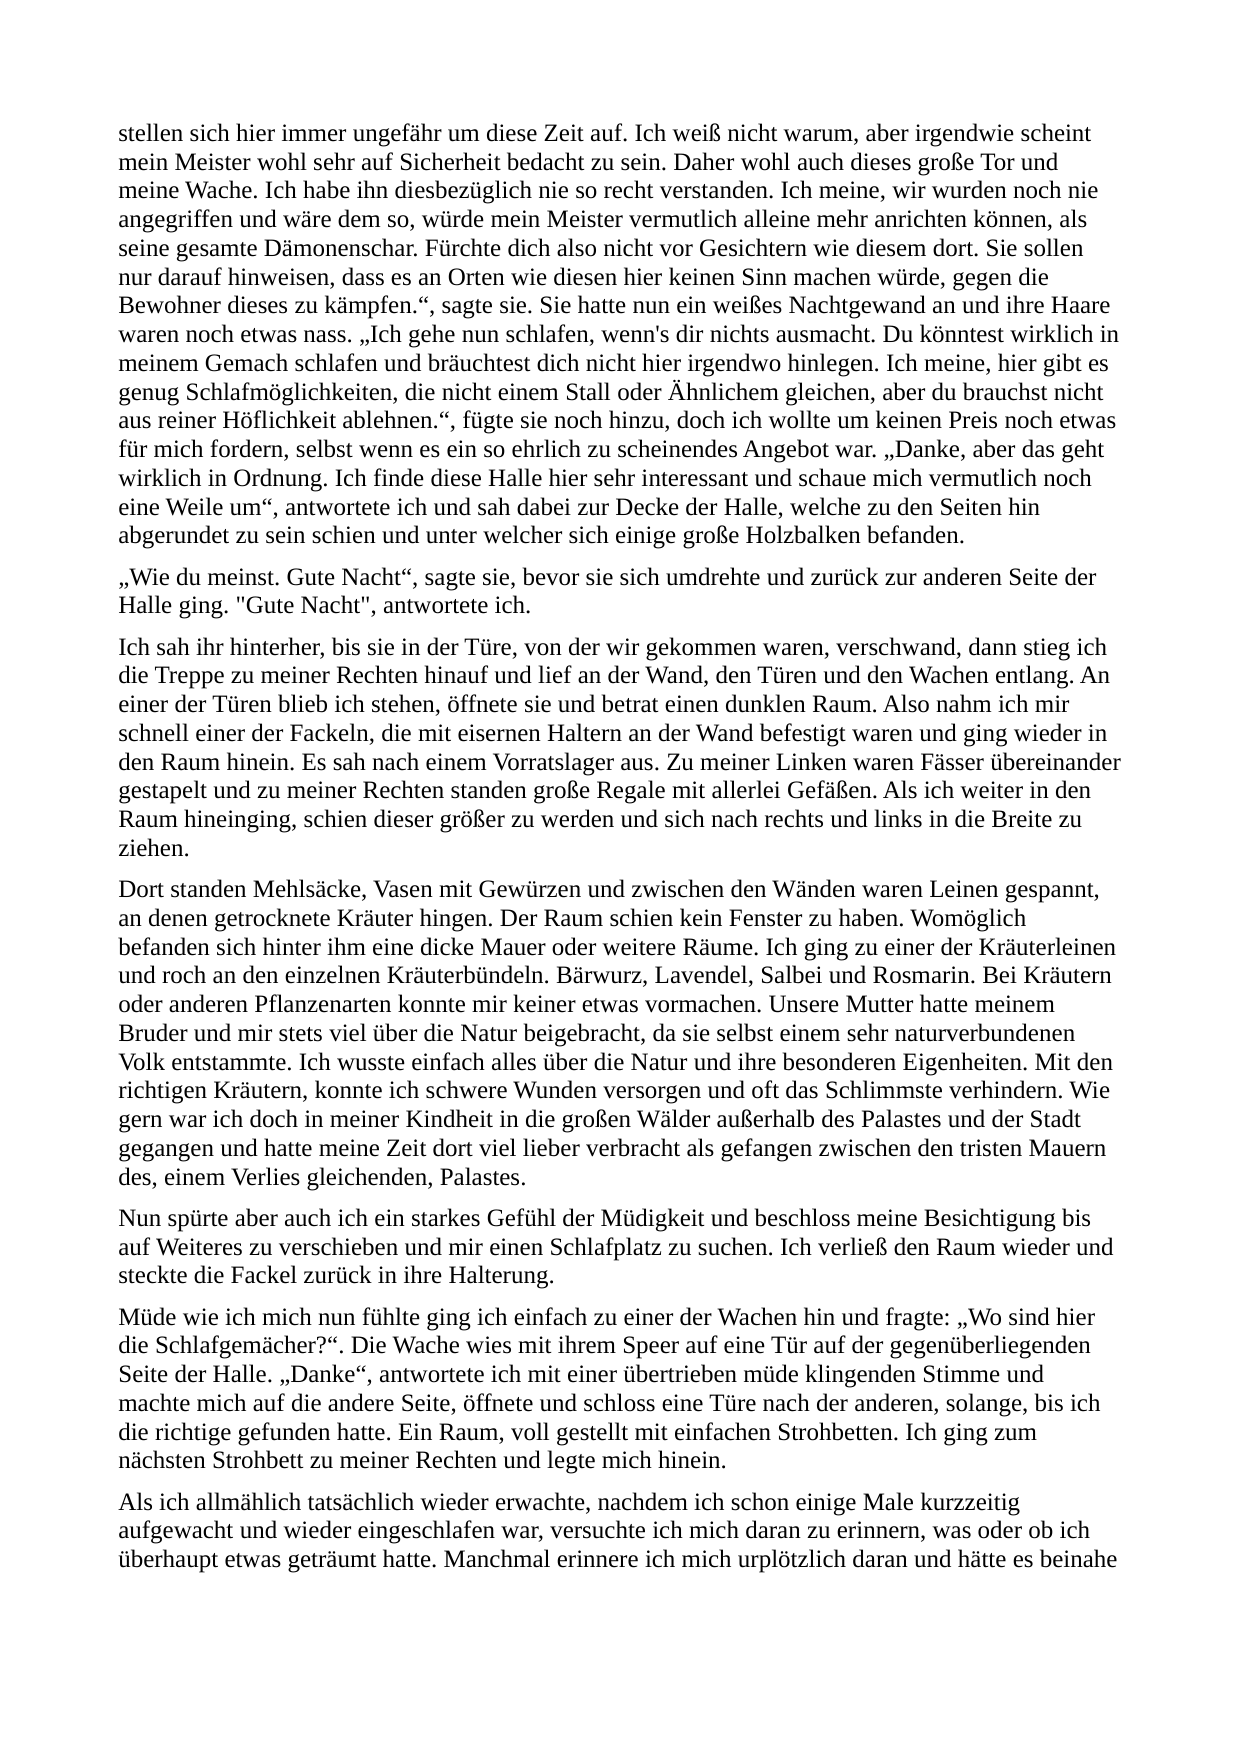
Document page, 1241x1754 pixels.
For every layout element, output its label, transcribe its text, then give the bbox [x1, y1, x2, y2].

text Dort standen Mehlsäcke, Vasen mit Gewürzen und zwischen den Wänden waren Leinen gespannt, an denen getrocknete Kräuter hingen. Der Raum schien kein Fenster zu haben. Womöglich befanden sich hinter ihm eine dicke Mauer oder weitere Räume. Ich ging zu einer der Kräuterleinen und roch an den einzelnen Kräuterbündeln. Bärwurz, Lavendel, Salbei und Rosmarin. Bei Kräutern oder anderen Pflanzenarten konnte mir keiner etwas vormachen. Unsere Mutter hatte meinem Bruder und mir stets viel über die Natur beigebracht, da sie selbst einem sehr naturverbundenen Volk entstammte. Ich wusste einfach alles über die Natur und ihre besonderen Eigenheiten. Mit den richtigen Kräutern, konnte ich schwere Wunden versorgen und oft das Schlimmste verhindern. Wie gern war ich doch in meiner Kindheit in die großen Wälder außerhalb des Palastes und der Stadt gegangen und hatte meine Zeit dort viel lieber verbracht als gefangen zwischen den tristen Mauern des, einem Verlies gleichenden, Palastes. [118, 874, 1122, 1191]
text „Wie du meinst. Gute Nacht“, sagte sie, bevor sie sich umdrehte und zurück zur anderen Seite der Halle ging. "Gute Nacht", antwortete ich. [118, 562, 1122, 619]
text Nun spürte aber auch ich ein starkes Gefühl der Müdigkeit und beschloss meine Besichtigung bis auf Weiteres zu verschieben und mir einen Schlafplatz zu suchen. Ich verließ den Raum wieder und steckte die Fackel zurück in ihre Halterung. [118, 1203, 1122, 1289]
text stellen sich hier immer ungefähr um diese Zeit auf. Ich weiß nicht warum, aber irgendwie scheint mein Meister wohl sehr auf Sicherheit bedacht zu sein. Daher wohl auch dieses große Tor und meine Wache. Ich habe ihn diesbezüglich nie so recht verstanden. Ich meine, wir wurden noch nie angegriffen und wäre dem so, würde mein Meister vermutlich alleine mehr anrichten können, als seine gesamte Dämonenschar. Fürchte dich also nicht vor Gesichtern wie diesem dort. Sie sollen nur darauf hinweisen, dass es an Orten wie diesen hier keinen Sinn machen würde, gegen die Bewohner dieses zu kämpfen.“, sagte sie. Sie hatte nun ein weißes Nachtgewand an und ihre Haare waren noch etwas nass. „Ich gehe nun schlafen, wenn's dir nichts ausmacht. Du könntest wirklich in meinem Gemach schlafen und bräuchtest dich nicht hier irgendwo hinlegen. Ich meine, hier gibt es genug Schlafmöglichkeiten, die nicht einem Stall oder Ähnlichem gleichen, aber du brauchst nicht aus reiner Höflichkeit ablehnen.“, fügte sie noch hinzu, doch ich wollte um keinen Preis noch etwas für mich fordern, selbst wenn es ein so ehrlich zu scheinendes Angebot war. „Danke, aber das geht wirklich in Ordnung. Ich finde diese Halle hier sehr interessant und schaue mich vermutlich noch eine Weile um“, antwortete ich und sah dabei zur Decke der Halle, welche zu den Seiten hin abgerundet zu sein schien und unter welcher sich einige große Holzbalken befanden. [118, 118, 1122, 549]
text Ich sah ihr hinterher, bis sie in der Türe, von der wir gekommen waren, verschwand, dann stieg ich die Treppe zu meiner Rechten hinauf und lief an der Wand, den Türen und den Wachen entlang. An einer der Türen blieb ich stehen, öffnete sie und betrat einen dunklen Raum. Also nahm ich mir schnell einer der Fackeln, die mit eisernen Haltern an der Wand befestigt waren und ging wieder in den Raum hinein. Es sah nach einem Vorratslager aus. Zu meiner Linken waren Fässer übereinander gestapelt und zu meiner Rechten standen große Regale mit allerlei Gefäßen. Als ich weiter in den Raum hineinging, schien dieser größer zu werden und sich nach rechts und links in die Breite zu ziehen. [118, 632, 1122, 862]
text Als ich allmählich tatsächlich wieder erwachte, nachdem ich schon einige Male kurzzeitig aufgewacht und wieder eingeschlafen war, versuchte ich mich daran zu erinnern, was oder ob ich überhaupt etwas geträumt hatte. Manchmal erinnere ich mich urplötzlich daran und hätte es beinahe [118, 1487, 1122, 1573]
text Müde wie ich mich nun fühlte ging ich einfach zu einer der Wachen hin und fragte: „Wo sind hier die Schlafgemächer?“. Die Wache wies mit ihrem Speer auf eine Tür auf der gegenüberliegenden Seite der Halle. „Danke“, antwortete ich mit einer übertrieben müde klingenden Stimme und machte mich auf die andere Seite, öffnete und schloss eine Türe nach der anderen, solange, bis ich die richtige gefunden hatte. Ein Raum, voll gestellt mit einfachen Strohbetten. Ich ging zum nächsten Strohbett zu meiner Rechten und legte mich hinein. [118, 1302, 1122, 1474]
